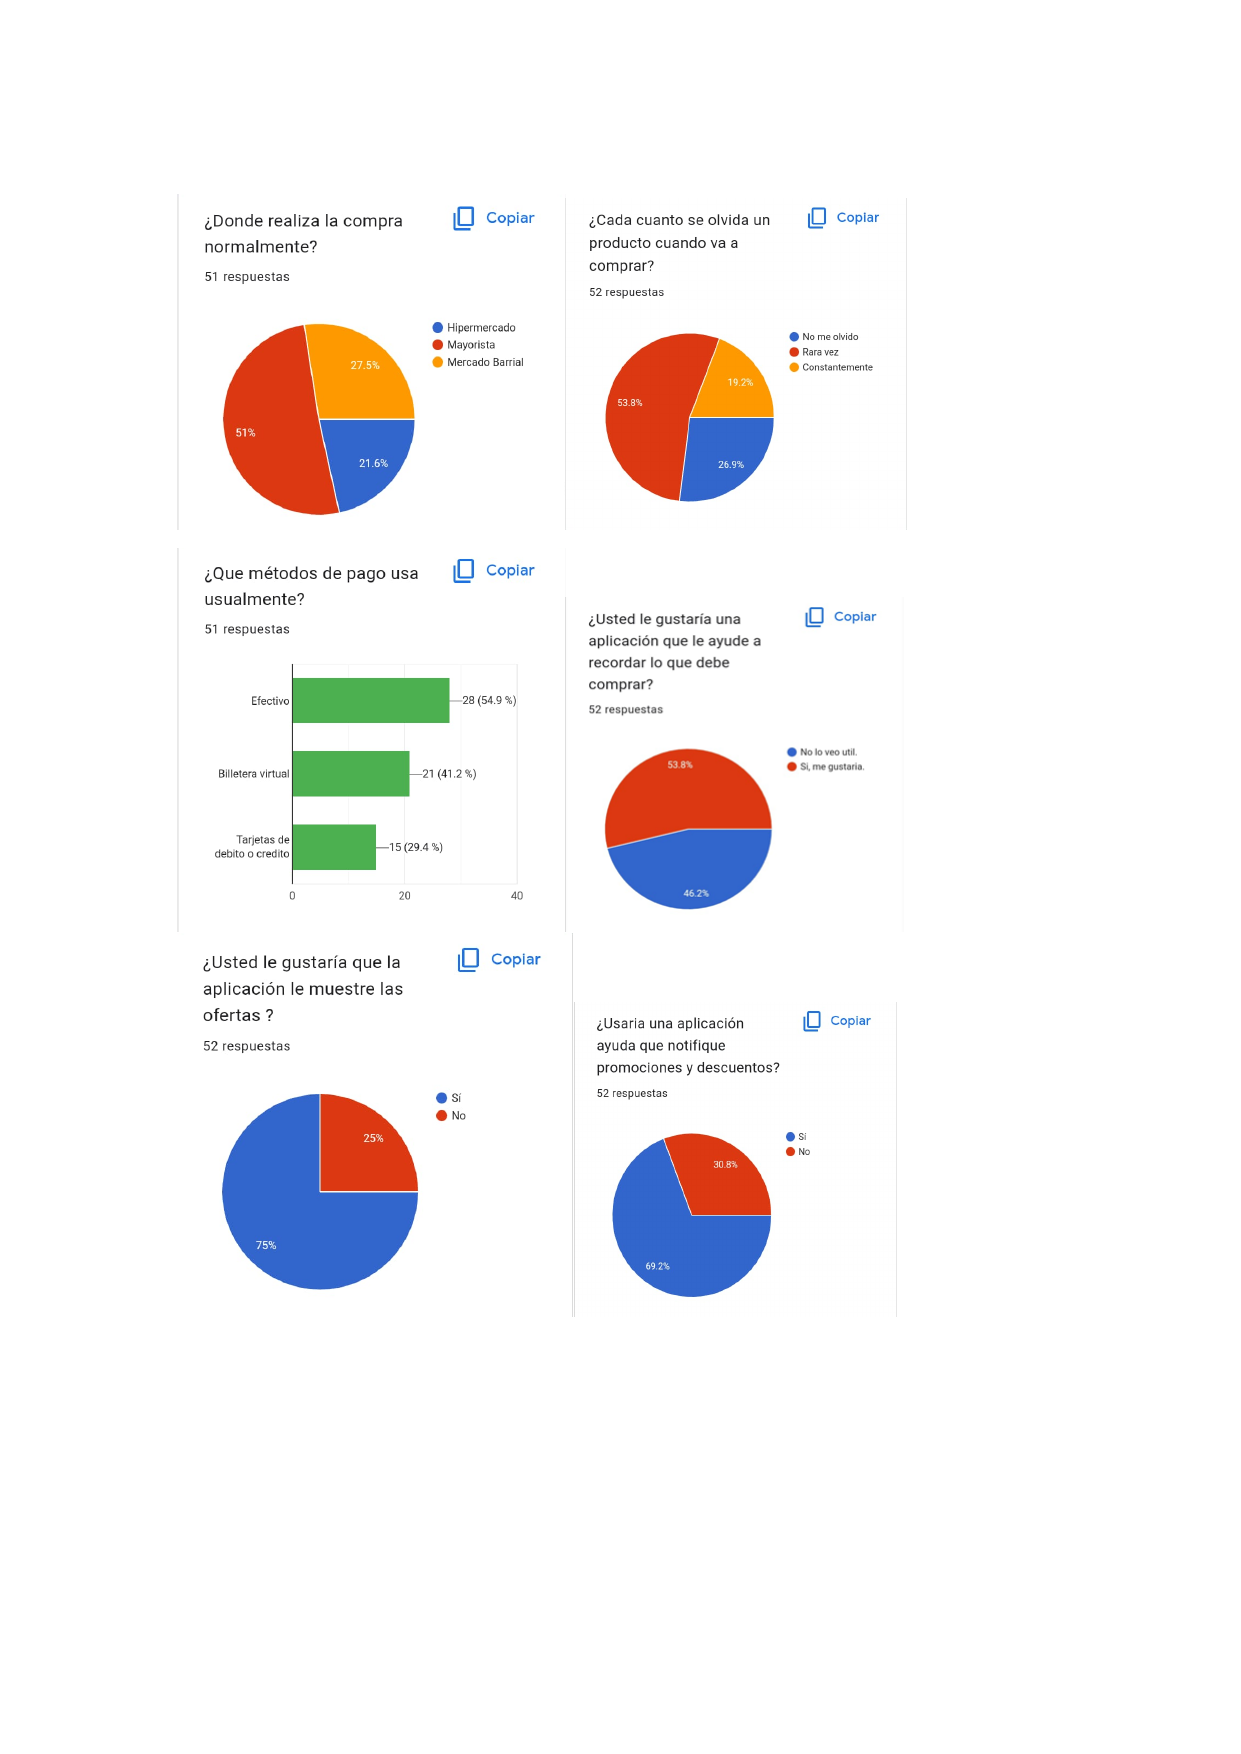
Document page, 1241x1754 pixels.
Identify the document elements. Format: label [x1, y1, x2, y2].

picture [177, 933, 572, 1317]
picture [177, 548, 904, 932]
picture [177, 194, 907, 530]
picture [574, 1002, 897, 1317]
